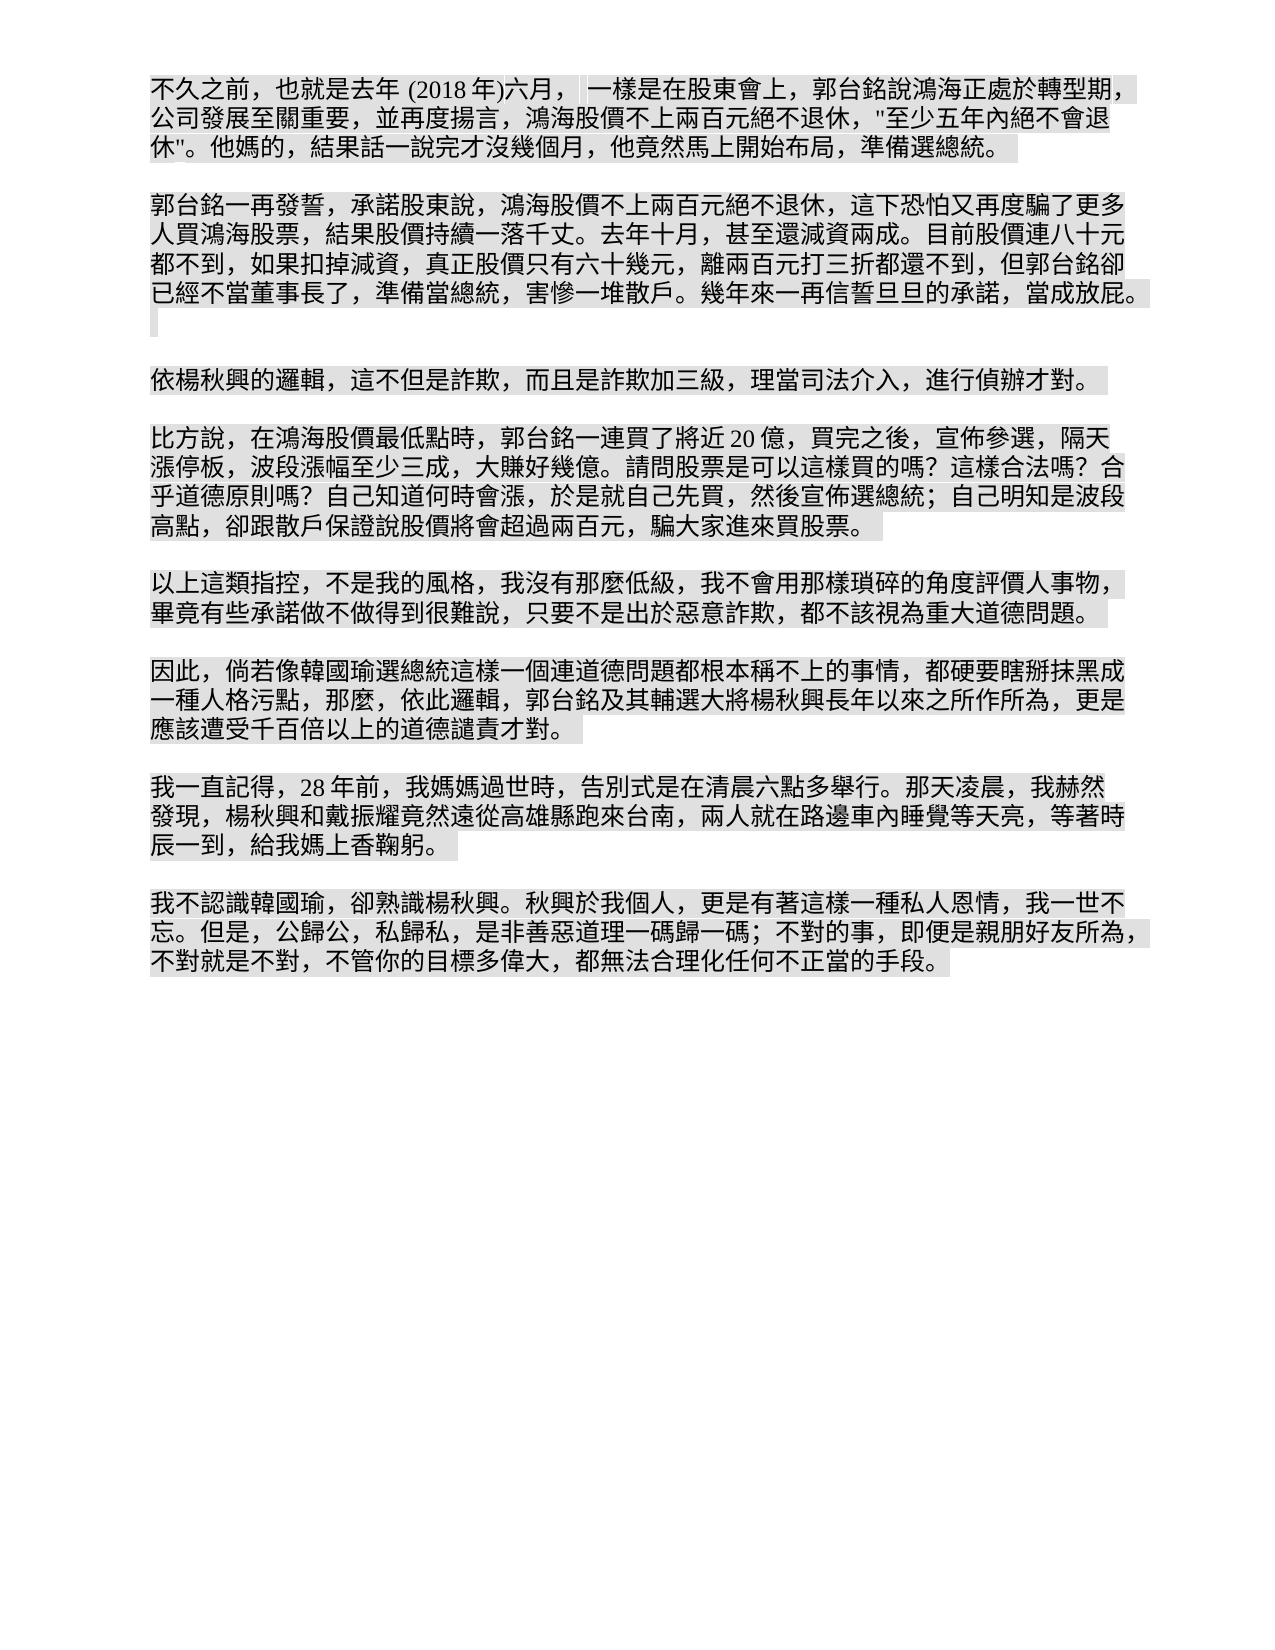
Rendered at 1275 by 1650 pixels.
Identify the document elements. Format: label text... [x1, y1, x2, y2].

text 卡韓政變 (43)：不知道楊秋興心裡做何感想？ 陳真 2019. 05. 15 楊秋興說，如果他早知道韓國瑜要選總統，當初就不會支持他選市長；如今當然更不能支持他選總統，否則就淪為 "詐騙共犯"。 像這樣一種瞎掰指控，也需要澄清與說明嗎？韓國瑜當初選市長時，根本沒有人想理他，因為大家認為他根本不可能當選；在高雄這麼深綠的地方，恐怕連里長都選不上，還想選市長？在當時那樣一種情況下，韓國瑜有可能 "已經決定" 要選總統了嗎？這還用說嗎？ 但是，楊秋興的指控卻故意講得好像韓國瑜未卜先知、早已陰謀計畫好要選總統。這不就是鬼扯蛋嗎？事實上，若不是一枝獨秀、民意超高的支持度，韓國瑜根本不可能會想要選總統。 而且，根據無數民調，既然有超高民意選擇他當總統，那麼，依據民意行事，有何不對？這不就是民主嗎？這跟詐騙扯得上什麼鳥關係？楊秋興不懂詐騙二字的定義嗎？ 就算韓國瑜民調零分，沒有半個人願意選他當總統，他照樣還是可以出來參選不是嗎？選不選得上就由民意來決定，這跟跟詐騙扯得上什麼鳥關係？楊秋興不懂詐騙二字的定義嗎？ 一個人想要支持誰，就儘管去支持，但不要搞抹黑，不要做這種純屬瞎掰、蓄意歪曲的道德指控，不要把一種與道德扯不上絲毫關係的東西硬是要扭曲成一種人格污點。如果這就叫做詐騙集團，那麼，楊秋興自己更是詐騙集團。套用其指控邏輯如下： "三十幾年前，因為戴振耀的介紹，剛認識楊秋興時，我以為秋興跟我一樣，矢志當一個忠誠的反對者，忠於人民，忠於良善，忠於真理，不求聞達，不計毀譽，不謀權位功名，不顧一己安危，反對欺壓剝削，反對貪婪腐敗，反對謊言操弄，反對權貴政治，矢志不忘弱勢者。我要是早知道楊秋興老早就志在依附權貴，掠奪功名，我根本不可能還介紹他認識許多同學、朋友和同志，害我成為政治詐騙的共犯。" 我若這樣講話，不知道秋興心裡做何感想？ 楊秋興大我七、八歲，我剛上大學時，他已經在工作。我一上大學就成為黨外人士，無役不與，但是楊秋興卻是一上大學就趕緊加入萬惡的國民黨，而且忽藍忽綠，多次進出國、民兩黨，不斷背棄各種理想與承諾。如果這不是政治詐騙集團，什麼是詐騙集團？ 我若這樣講話，不知道秋興心裡做何感想？ 不過，我更想譴責的是秋興背後那個人，叫做郭台銘，他才是這一切政治操弄與抹黑的主使者。 若要說詐騙集團，郭台銘當之無愧。長年以來，他藍綠兩邊押寶。生意人在商言商，無可厚非。但是，即便是在生意上，依楊秋興的邏輯，郭台銘仍然還是一貫搞詐騙。 比方說，2016年6月，鴻海董事長郭台銘在股東會上宣誓，鴻海股價不上兩百元，他絕不退休，於是騙了一堆散戶趕緊跳進去大買鴻海，結果全數套牢。 不久之前，也就是去年 (2018年)六月， 一樣是在股東會上，郭台銘說鴻海正處於轉型期，公司發展至關重要，並再度揚言，鴻海股價不上兩百元絕不退休，"至少五年內絕不會退休"。他媽的，結果話一說完才沒幾個月，他竟然馬上開始布局，準備選總統。 郭台銘一再發誓，承諾股東說，鴻海股價不上兩百元絕不退休，這下恐怕又再度騙了更多人買鴻海股票，結果股價持續一落千丈。去年十月，甚至還減資兩成。目前股價連八十元都不到，如果扣掉減資，真正股價只有六十幾元，離兩百元打三折都還不到，但郭台銘卻已經不當董事長了，準備當總統，害慘一堆散戶。幾年來一再信誓旦旦的承諾，當成放屁。 依楊秋興的邏輯，這不但是詐欺，而且是詐欺加三級，理當司法介入，進行偵辦才對。 比方說，在鴻海股價最低點時，郭台銘一連買了將近20億，買完之後，宣佈參選，隔天漲停板，波段漲幅至少三成，大賺好幾億。請問股票是可以這樣買的嗎？這樣合法嗎？合乎道德原則嗎？自己知道何時會漲，於是就自己先買，然後宣佈選總統；自己明知是波段高點，卻跟散戶保證說股價將會超過兩百元，騙大家進來買股票。 以上這類指控，不是我的風格，我沒有那麼低級，我不會用那樣瑣碎的角度評價人事物，畢竟有些承諾做不做得到很難說，只要不是出於惡意詐欺，都不該視為重大道德問題。 因此，倘若像韓國瑜選總統這樣一個連道德問題都根本稱不上的事情，都硬要瞎掰抹黑成一種人格污點，那麼，依此邏輯，郭台銘及其輔選大將楊秋興長年以來之所作所為，更是應該遭受千百倍以上的道德譴責才對。 我一直記得，28年前，我媽媽過世時，告別式是在清晨六點多舉行。那天凌晨，我赫然發現，楊秋興和戴振耀竟然遠從高雄縣跑來台南，兩人就在路邊車內睡覺等天亮，等著時辰一到，給我媽上香鞠躬。 我不認識韓國瑜，卻熟識楊秋興。秋興於我個人，更是有著這樣一種私人恩情，我一世不忘。但是，公歸公，私歸私，是非善惡道理一碼歸一碼；不對的事，即便是親朋好友所為，不對就是不對，不管你的目標多偉大，都無法合理化任何不正當的手段。 [150, 75, 1125, 977]
